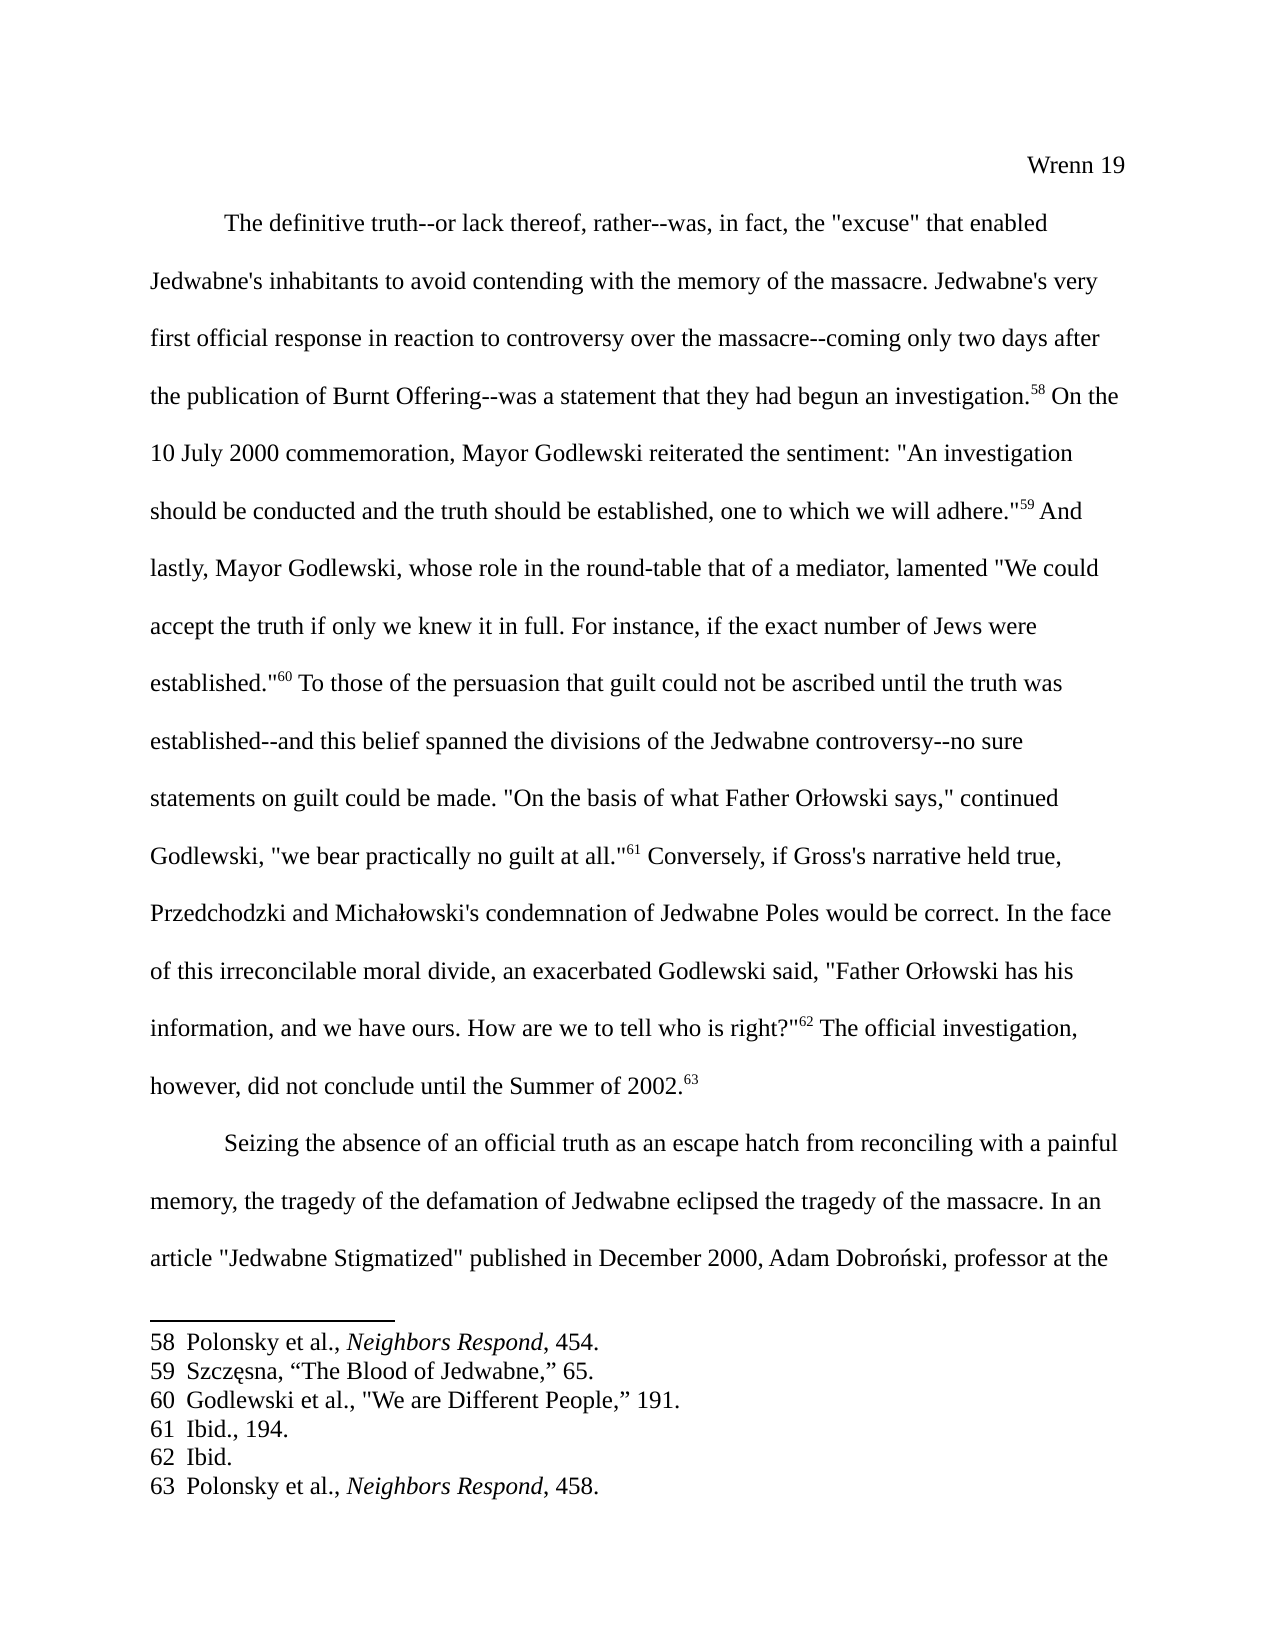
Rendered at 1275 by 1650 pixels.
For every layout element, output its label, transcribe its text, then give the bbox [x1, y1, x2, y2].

text Polonsky et al., Neighbors Respond, 458. [150, 1471, 1125, 1500]
text Godlewski et al., "We are Different People,” 191. [150, 1385, 1125, 1414]
text Polonsky et al., Neighbors Respond, 454. [150, 1327, 1125, 1356]
text Szczęsna, “The Blood of Jedwabne,” 65. [150, 1356, 1125, 1385]
text Ibid. [150, 1442, 1125, 1471]
text Seizing the absence of an official truth as an escape hatch from reconciling with a painful memory, the tragedy of the defamation of Jedwabne eclipsed the tragedy of the massacre. In an article "Jedwabne Stigmatized" published in December 2000, Adam Dobroński, professor at the [150, 1128, 1125, 1272]
text Ibid., 194. [150, 1414, 1125, 1442]
text The definitive truth--or lack thereof, rather--was, in fact, the "excuse" that enabled Jedwabne's inhabitants to avoid contending with the memory of the massacre. Jedwabne's very first official response in reaction to controversy over the massacre--coming only two days after the publication of Burnt Offering--was a statement that they had begun an investigation. On the 10 July 2000 commemoration, Mayor Godlewski reiterated the sentiment: "An investigation should be conducted and the truth should be established, one to which we will adhere." And lastly, Mayor Godlewski, whose role in the round-table that of a mediator, lamented "We could accept the truth if only we knew it in full. For instance, if the exact number of Jews were established." To those of the persuasion that guilt could not be ascribed until the truth was established--and this belief spanned the divisions of the Jedwabne controversy--no sure statements on guilt could be made. "On the basis of what Father Orłowski says," continued Godlewski, "we bear practically no guilt at all." Conversely, if Gross's narrative held true, Przedchodzki and Michałowski's condemnation of Jedwabne Poles would be correct. In the face of this irreconcilable moral divide, an exacerbated Godlewski said, "Father Orłowski has his information, and we have ours. How are we to tell who is right?" The official investigation, however, did not conclude until the Summer of 2002. [150, 208, 1125, 1099]
